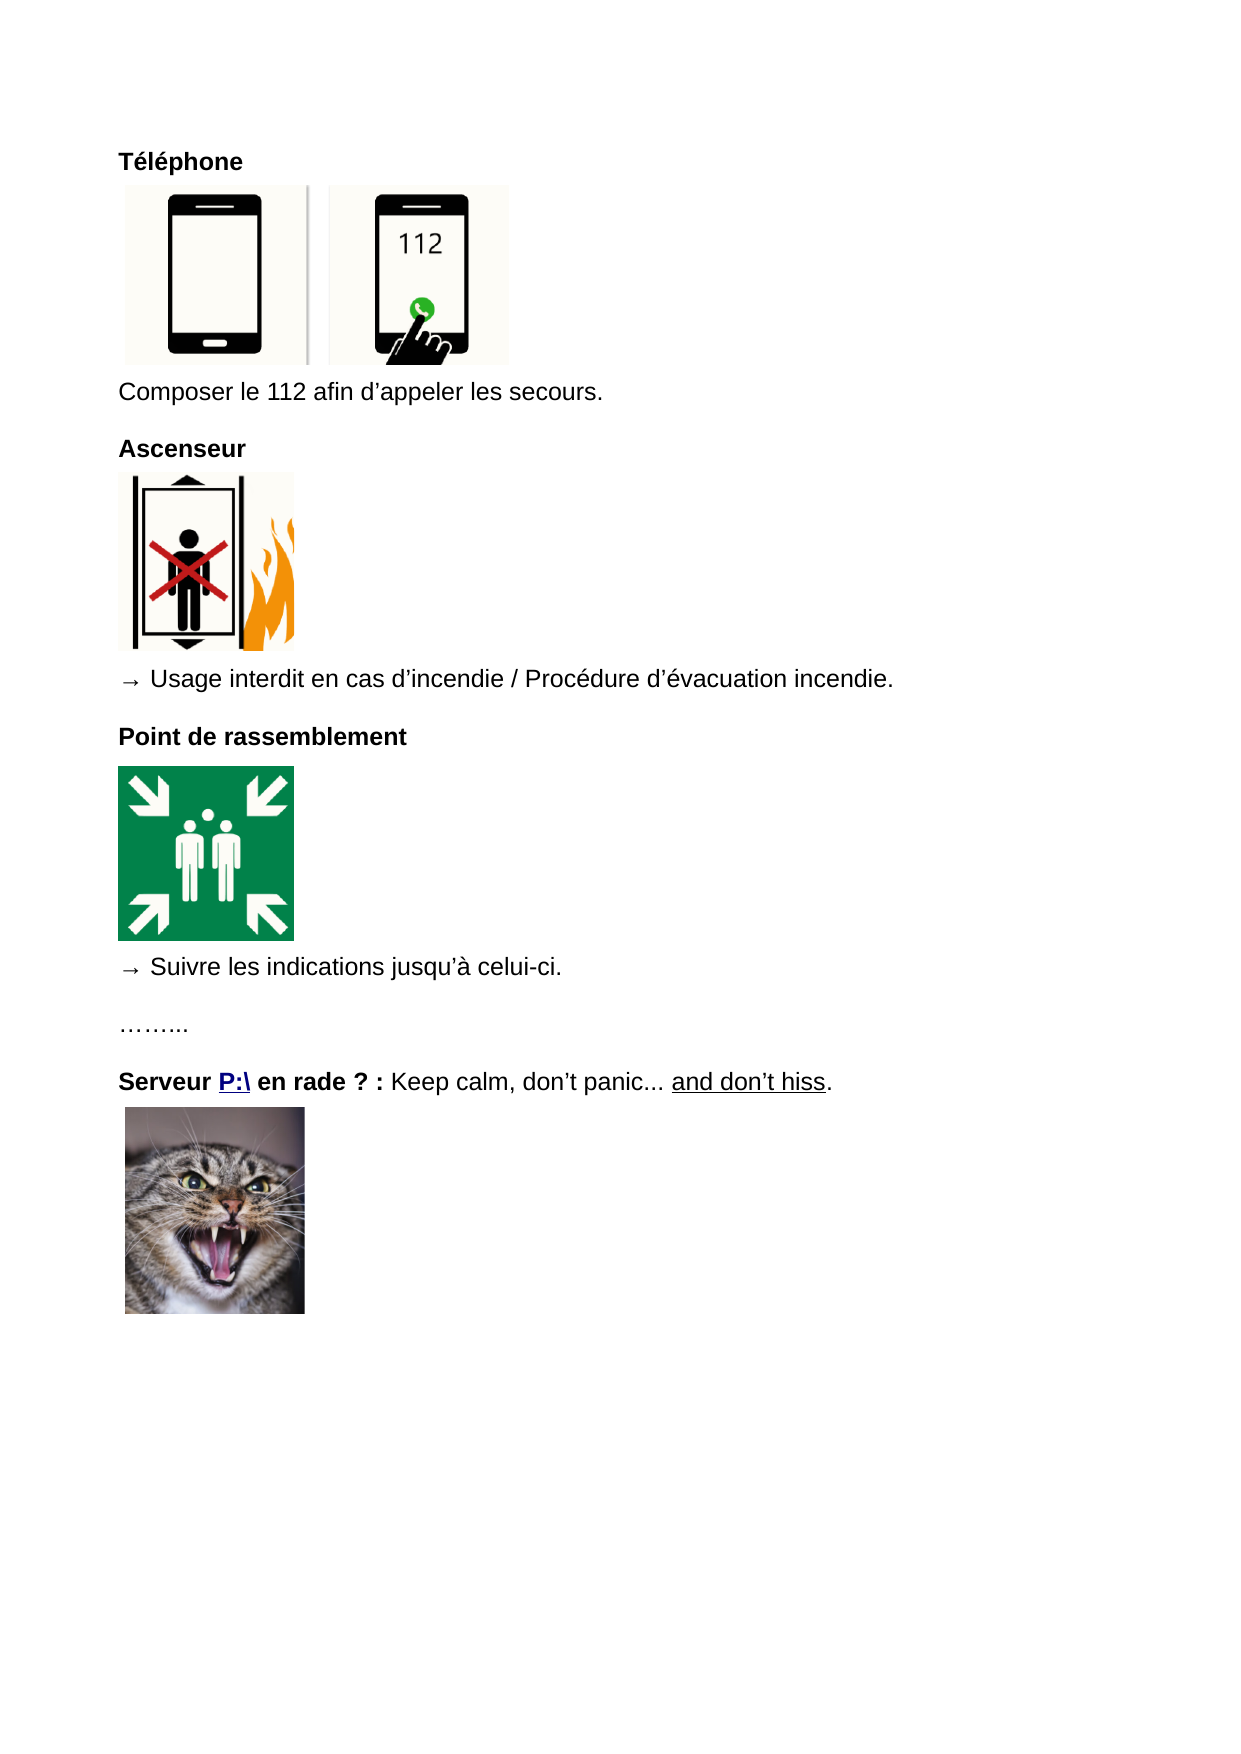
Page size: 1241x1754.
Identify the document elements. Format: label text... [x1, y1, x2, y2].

text ……... [118, 1009, 1122, 1038]
picture [118, 766, 294, 941]
text Téléphone [118, 147, 1122, 176]
text Composer le 112 afin d’appeler les secours. [118, 377, 1122, 406]
text Ascenseur [118, 434, 1122, 463]
text Serveur P:\ en rade ? : Keep calm, don’t panic... and don’t hiss. [118, 1067, 1122, 1096]
text → Usage interdit en cas d’incendie / Procédure d’évacuation incendie. [118, 664, 1122, 693]
text → Suivre les indications jusqu’à celui-ci. [118, 952, 1122, 981]
picture [125, 1107, 305, 1314]
picture [118, 472, 295, 651]
picture [124, 185, 510, 365]
text Point de rassemblement [118, 722, 1122, 751]
